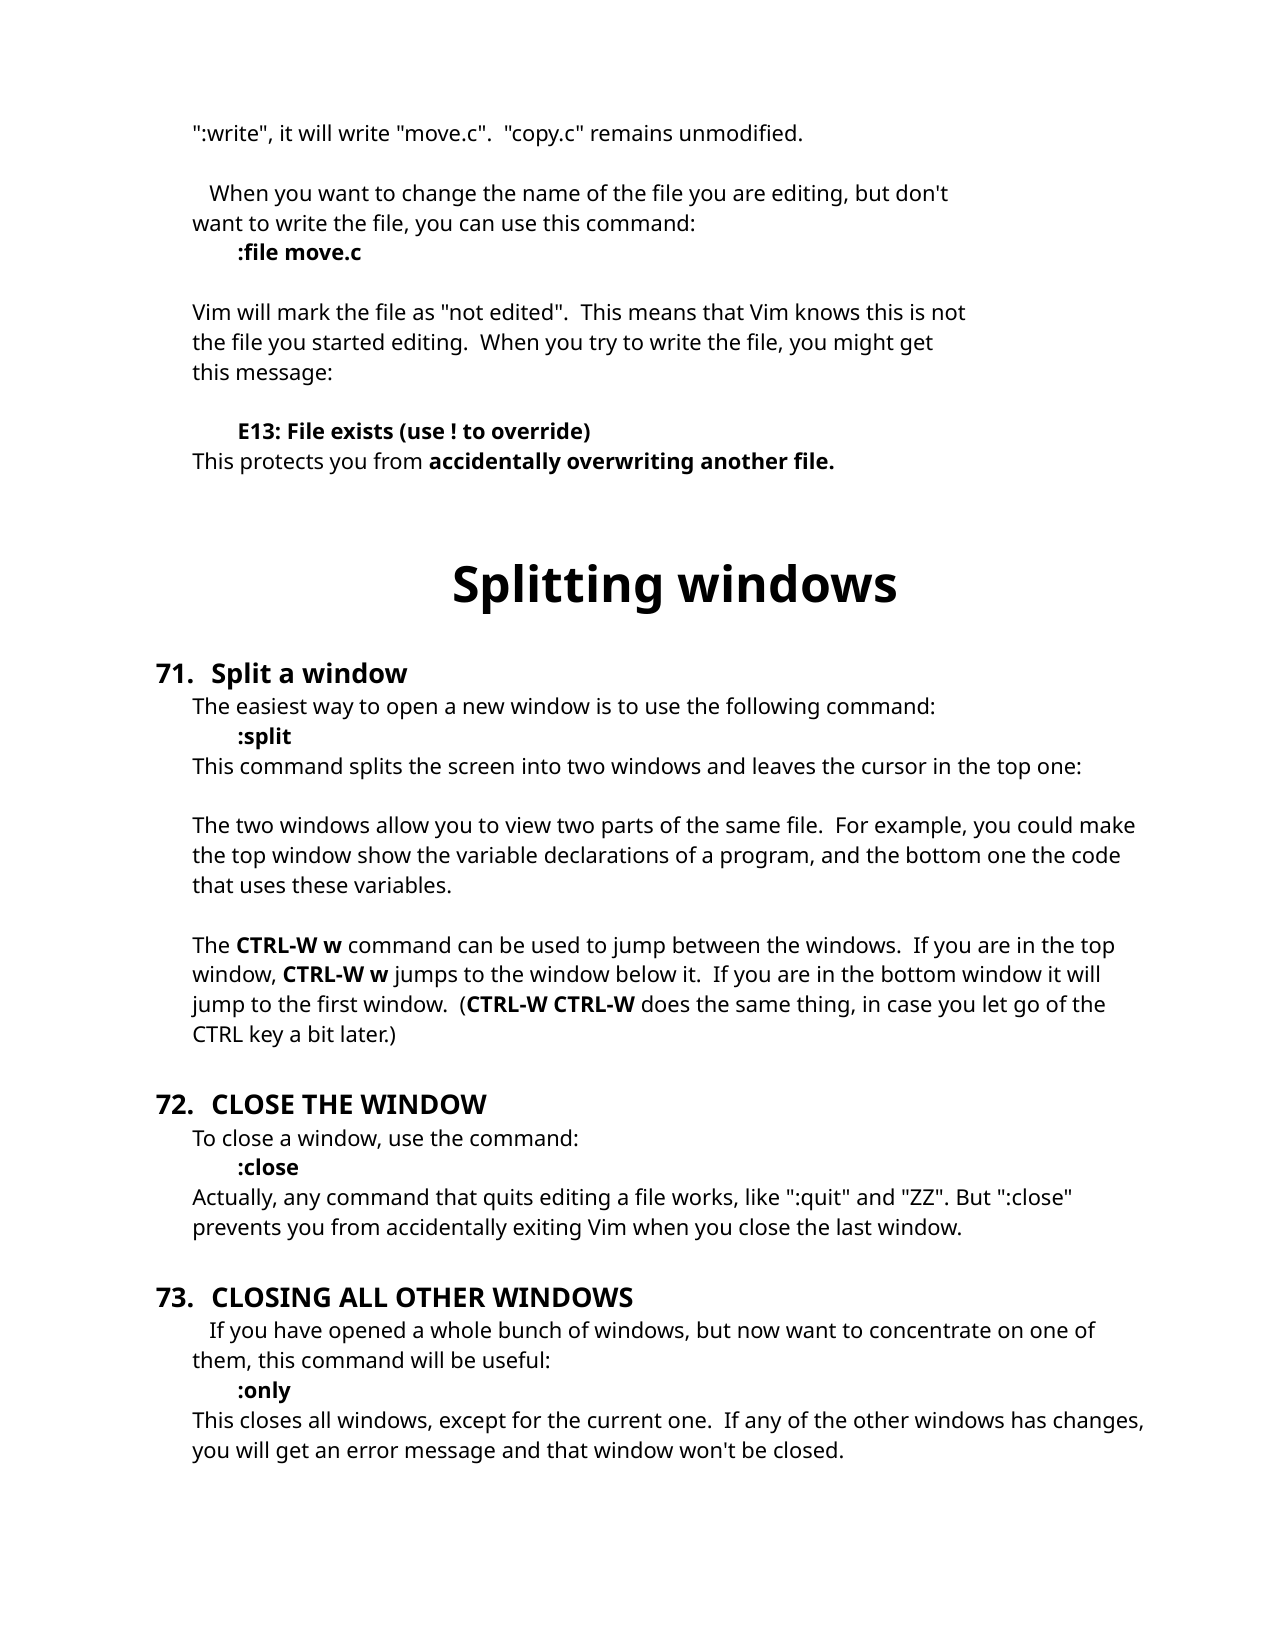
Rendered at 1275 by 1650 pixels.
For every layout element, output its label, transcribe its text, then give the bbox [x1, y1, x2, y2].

list this message: [192, 356, 1157, 386]
list the file you started editing. When you try to write the file, you might get [192, 327, 1157, 356]
list :only [192, 1375, 1157, 1405]
list E13: File exists (use ! to override) [192, 416, 1157, 446]
list This closes all windows, except for the current one. If any of the other windows has changes, you will get an error message and that window won't be closed. [192, 1405, 1157, 1464]
list The two windows allow you to view two parts of the same file. For example, you could make the top window show the variable declarations of a program, and the bottom one the code that uses these variables. [192, 810, 1157, 900]
list Actually, any command that quits editing a file works, like ":quit" and "ZZ". But ":close" prevents you from accidentally exiting Vim when you close the last window. [192, 1182, 1157, 1242]
list :split [192, 721, 1157, 751]
list Split a window [156, 654, 1157, 691]
list Splitting windows [156, 549, 1157, 617]
list To close a window, use the command: [192, 1122, 1157, 1152]
list When you want to change the name of the file you are editing, but don't [192, 178, 1157, 207]
list want to write the file, you can use this command: [192, 207, 1157, 237]
list :file move.c [192, 237, 1157, 267]
list Vim will mark the file as "not edited". This means that Vim knows this is not [192, 297, 1157, 327]
list This command splits the screen into two windows and leaves the cursor in the top one: [192, 751, 1157, 781]
list If you have opened a whole bunch of windows, but now want to concentrate on one of them, this command will be useful: [192, 1315, 1157, 1375]
list This protects you from accidentally overwriting another file. [192, 446, 1157, 476]
list ":write", it will write "move.c". "copy.c" remains unmodified. [192, 118, 1157, 148]
list The easiest way to open a new window is to use the following command: [192, 691, 1157, 721]
list :close [192, 1152, 1157, 1182]
list CLOSE THE WINDOW [156, 1086, 1157, 1122]
list The CTRL-W w command can be used to jump between the windows. If you are in the top window, CTRL-W w jumps to the window below it. If you are in the bottom window it will jump to the first window. (CTRL-W CTRL-W does the same thing, in case you let go of the CTRL key a bit later.) [192, 900, 1157, 1049]
list CLOSING ALL OTHER WINDOWS [156, 1278, 1157, 1315]
